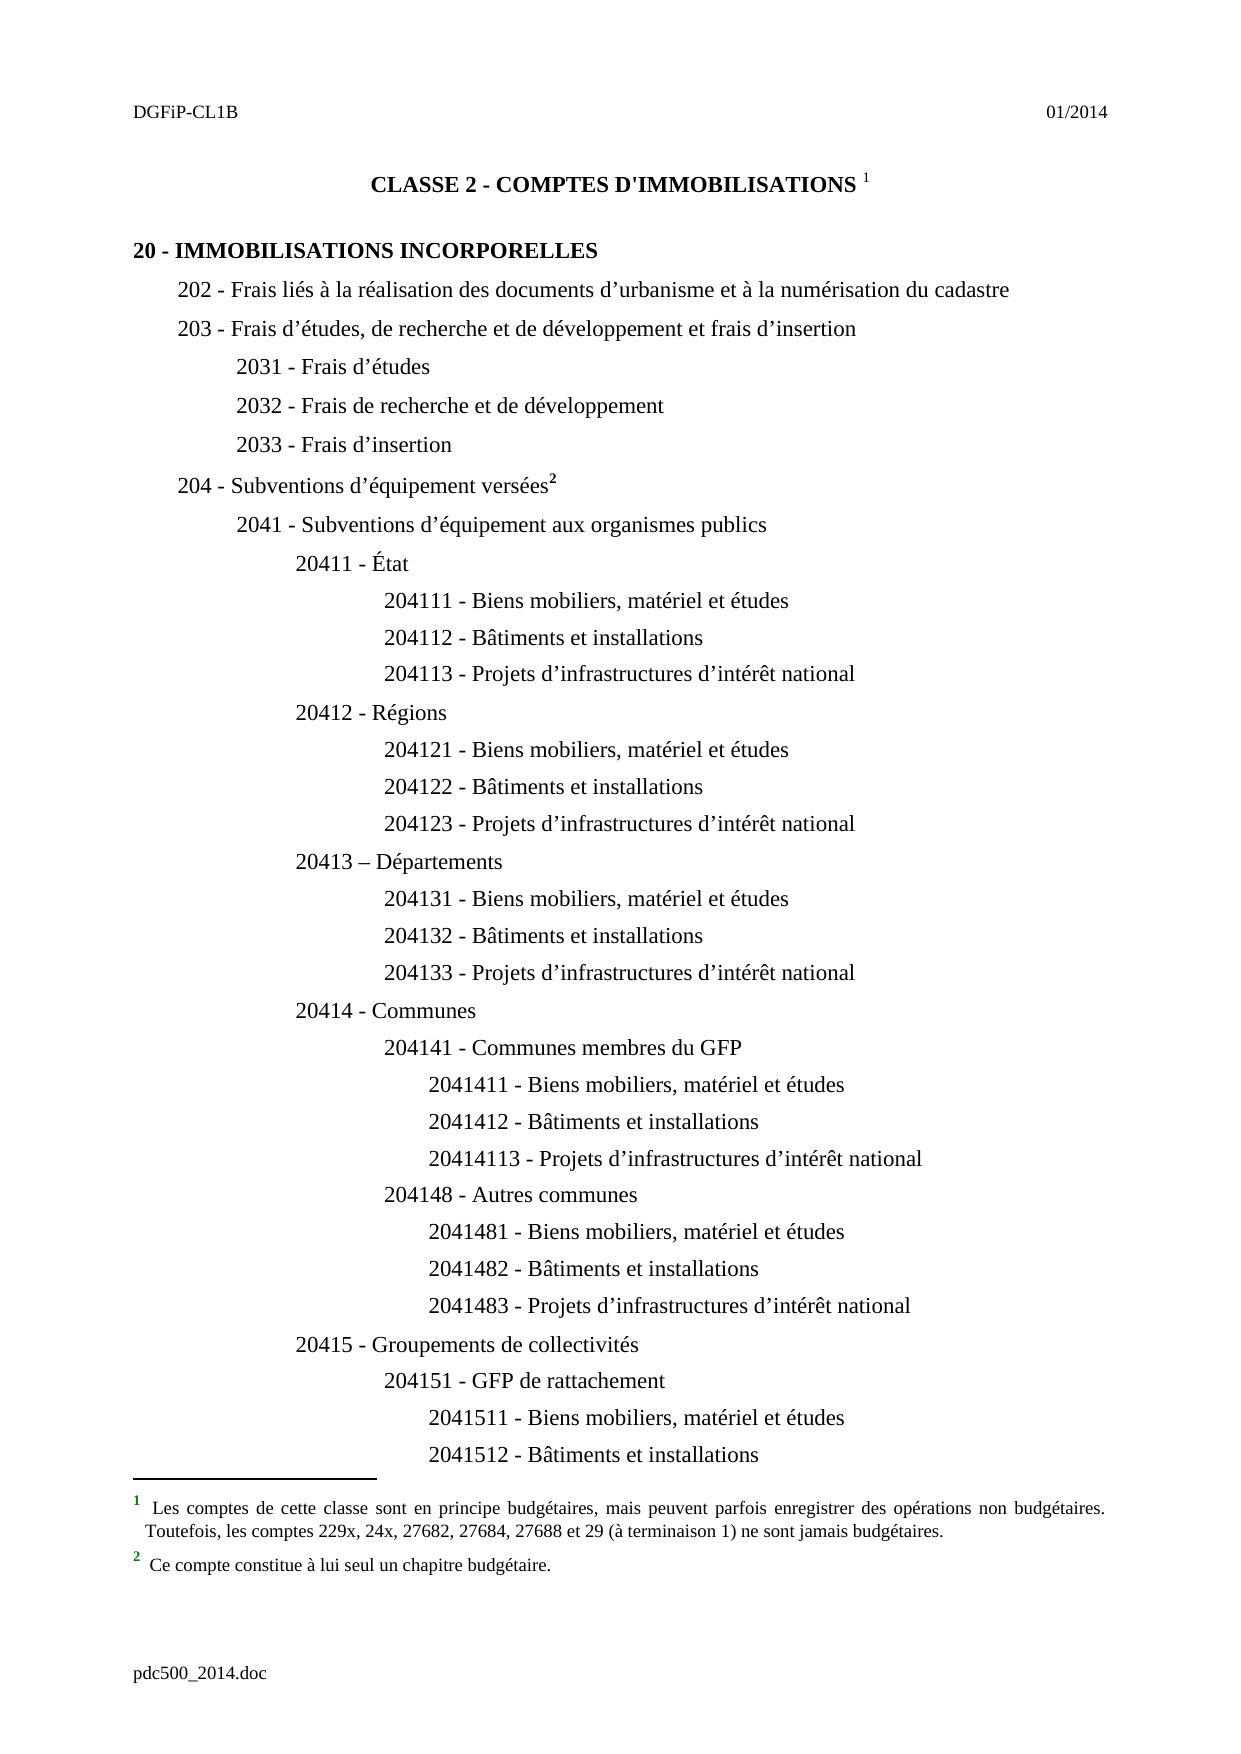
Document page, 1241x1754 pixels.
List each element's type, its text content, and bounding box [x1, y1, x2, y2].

text 203 - Frais d’études, de recherche et de développement et frais d’insertion [177, 314, 1107, 341]
text 2041 - Subventions d’équipement aux organismes publics [236, 511, 1107, 538]
text 2041411 - Biens mobiliers, matériel et études [428, 1071, 1107, 1097]
text 2041482 - Bâtiments et installations [428, 1255, 1107, 1281]
text 204113 - Projets d’infrastructures d’intérêt national [384, 660, 1107, 687]
text 204112 - Bâtiments et installations [384, 624, 1107, 650]
text 204131 - Biens mobiliers, matériel et études [384, 885, 1107, 912]
text 20411 - État [295, 550, 1107, 576]
text 204148 - Autres communes [384, 1181, 1107, 1208]
text 20414 - Communes [295, 998, 1107, 1024]
text 20415 - Groupements de collectivités [295, 1331, 1107, 1357]
text 20 - IMMOBILISATIONS INCORPORELLES [133, 237, 1107, 263]
text Ce compte constitue à lui seul un chapitre budgétaire. [133, 1548, 1107, 1577]
text 2041481 - Biens mobiliers, matériel et études [428, 1218, 1107, 1244]
text 2031 - Frais d’études [236, 353, 1107, 380]
text 2032 - Frais de recherche et de développement [236, 392, 1107, 419]
text 204 - Subventions d’équipement versées [177, 470, 1107, 499]
text 202 - Frais liés à la réalisation des documents d’urbanisme et à la numérisation du cadastre [177, 276, 1107, 302]
text 204123 - Projets d’infrastructures d’intérêt national [384, 809, 1107, 836]
text 204141 - Communes membres du GFP [384, 1034, 1107, 1061]
text 2041512 - Bâtiments et installations [428, 1441, 1107, 1467]
text 204151 - GFP de rattachement [384, 1367, 1107, 1394]
text 20414113 - Projets d’infrastructures d’intérêt national [428, 1145, 1107, 1171]
text 20412 - Régions [295, 699, 1107, 726]
text 204111 - Biens mobiliers, matériel et études [384, 587, 1107, 613]
text Les comptes de cette classe sont en principe budgétaires, mais peuvent parfois enregistrer des opérations non budgétaires. Toutefois, les comptes 229x, 24x, 27682, 27684, 27688 et 29 (à terminaison 1) ne sont jamais budgétaires. [133, 1491, 1107, 1542]
text 204133 - Projets d’infrastructures d’intérêt national [384, 959, 1107, 985]
text 2041412 - Bâtiments et installations [428, 1108, 1107, 1134]
text 2041511 - Biens mobiliers, matériel et études [428, 1404, 1107, 1431]
text 2033 - Frais d’insertion [236, 431, 1107, 457]
text 204122 - Bâtiments et installations [384, 773, 1107, 799]
text 204121 - Biens mobiliers, matériel et études [384, 736, 1107, 762]
text 20413 – Départements [295, 848, 1107, 875]
text CLASSE 2 - COMPTES D'IMMOBILISATIONS [133, 169, 1107, 198]
text 204132 - Bâtiments et installations [384, 922, 1107, 948]
text 2041483 - Projets d’infrastructures d’intérêt national [354, 1292, 1107, 1318]
